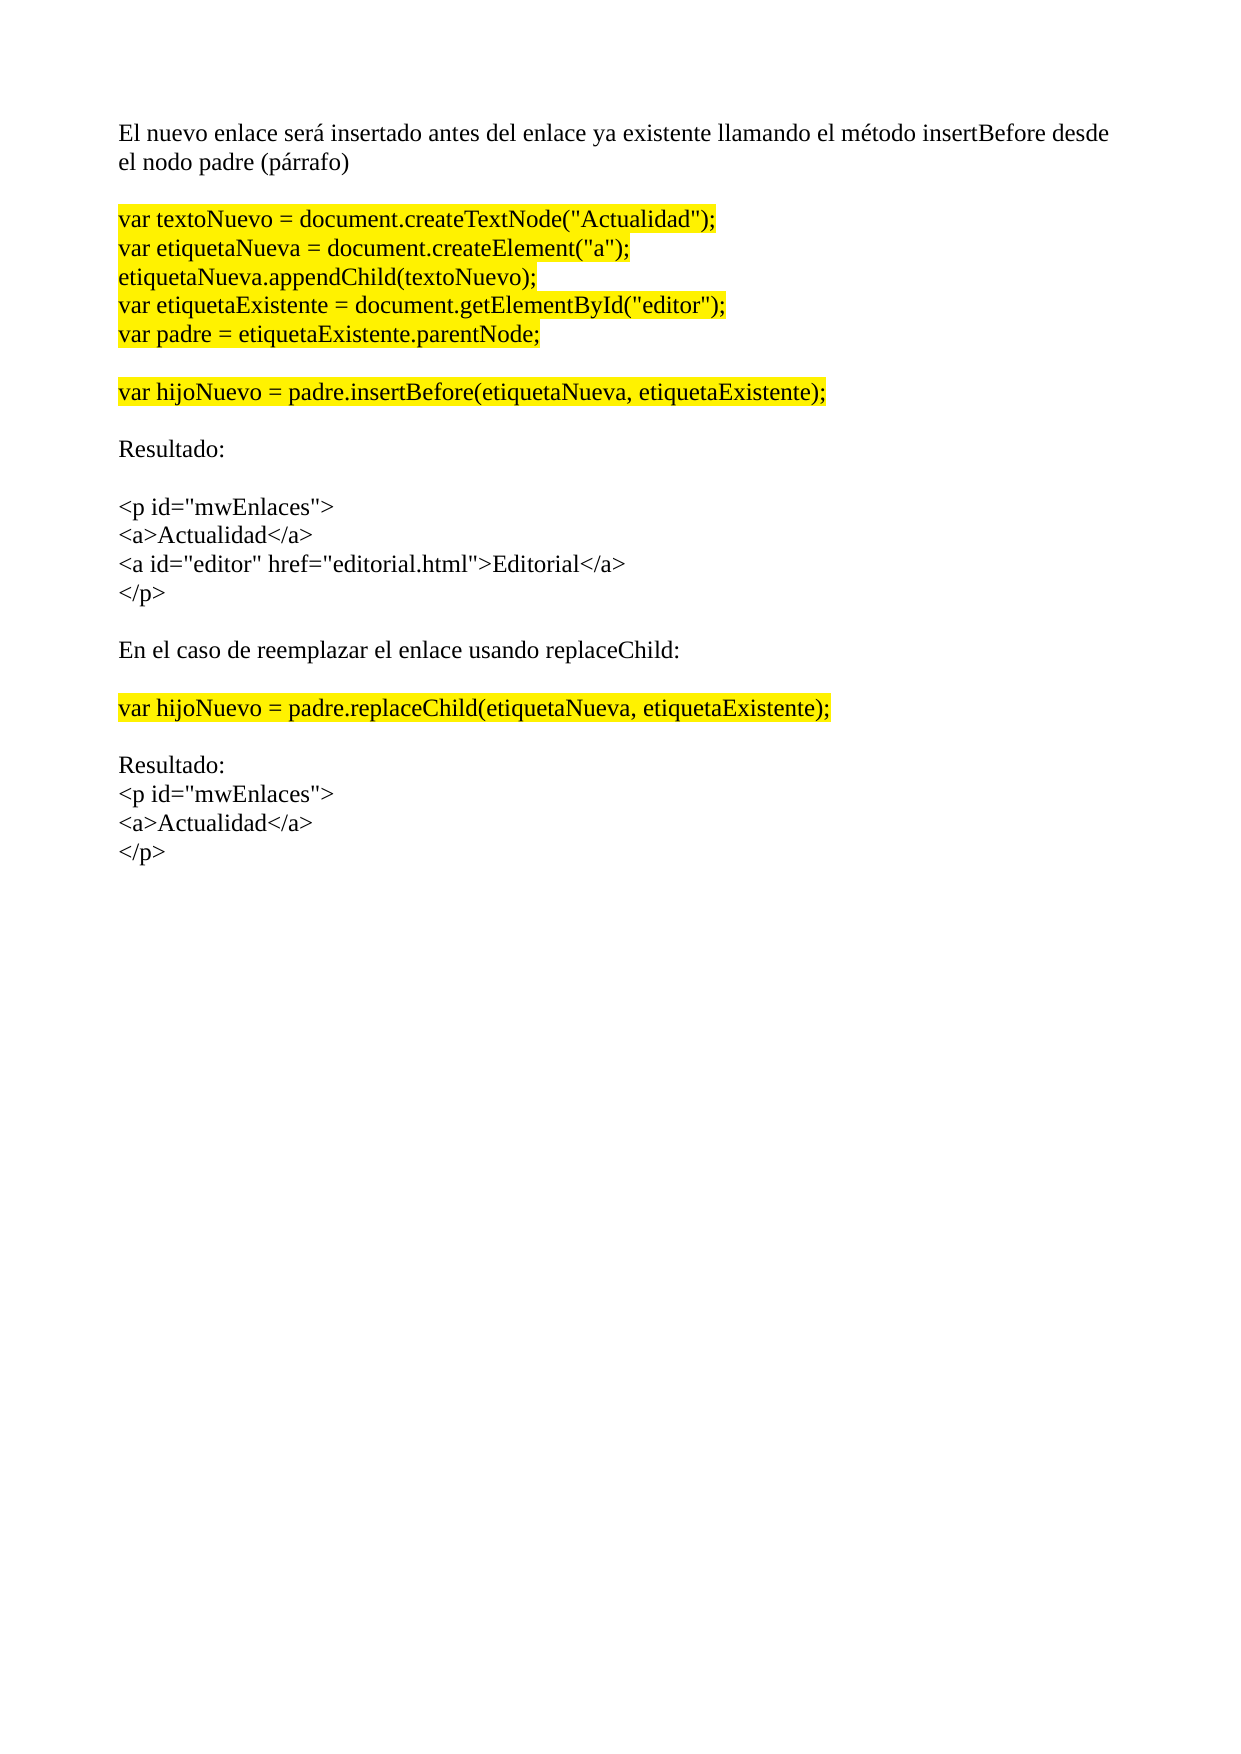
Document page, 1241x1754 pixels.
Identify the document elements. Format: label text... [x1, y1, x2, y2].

text </p> [118, 837, 1122, 866]
text var textoNuevo = document.createTextNode("Actualidad"); [118, 204, 1122, 233]
text var etiquetaExistente = document.getElementById("editor"); [118, 291, 1122, 319]
text <p id="mwEnlaces"> [118, 779, 1122, 808]
text El nuevo enlace será insertado antes del enlace ya existente llamando el método insertBefore desde el nodo padre (párrafo) [118, 118, 1122, 176]
text <a>Actualidad</a> [118, 521, 1122, 549]
text var hijoNuevo = padre.insertBefore(etiquetaNueva, etiquetaExistente); [118, 377, 1122, 406]
text var hijoNuevo = padre.replaceChild(etiquetaNueva, etiquetaExistente); [118, 693, 1122, 722]
text <p id="mwEnlaces"> [118, 492, 1122, 521]
text Resultado: [118, 751, 1122, 779]
text <a id="editor" href="editorial.html">Editorial</a> [118, 549, 1122, 578]
text </p> [118, 578, 1122, 607]
text <a>Actualidad</a> [118, 808, 1122, 837]
text Resultado: [118, 434, 1122, 463]
text var etiquetaNueva = document.createElement("a"); [118, 233, 1122, 262]
text En el caso de reemplazar el enlace usando replaceChild: [118, 636, 1122, 664]
text etiquetaNueva.appendChild(textoNuevo); [118, 262, 1122, 291]
text var padre = etiquetaExistente.parentNode; [118, 319, 1122, 348]
